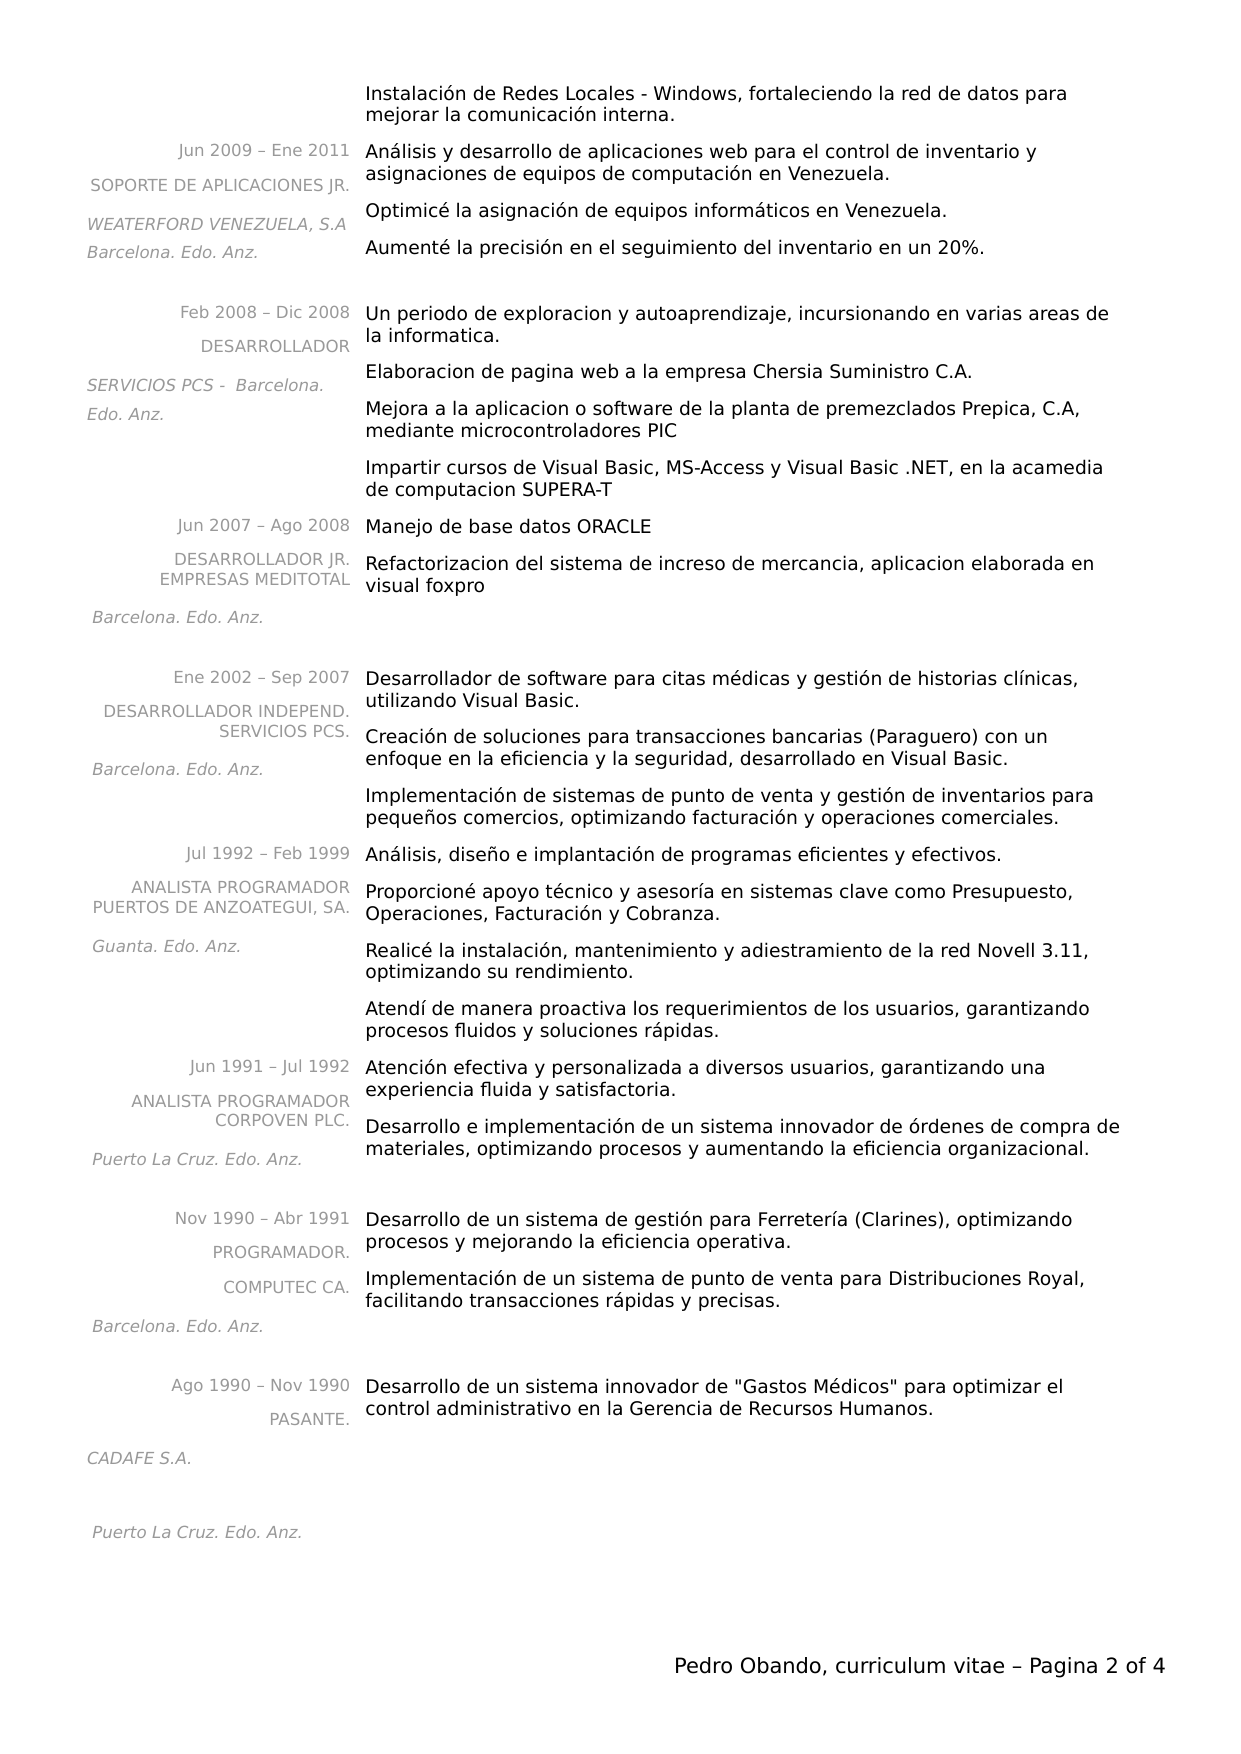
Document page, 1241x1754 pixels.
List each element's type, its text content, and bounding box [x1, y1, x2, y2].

table_cell Análisis, diseño e implantación de programas eficientes y efectivos. Proporcioné apoyo técnico y asesoría en sistemas clave como Presupuesto, Operaciones, Facturación y Cobranza. Realicé la instalación, mantenimiento y adiestramiento de la red Novell 3.11, optimizando su rendimiento. Atendí de manera proactiva los requerimientos de los usuarios, garantizando procesos fluidos y soluciones rápidas. [358, 837, 1136, 1050]
table_cell Análisis y desarrollo de aplicaciones web para el control de inventario y asignaciones de equipos de computación en Venezuela. Optimicé la asignación de equipos informáticos en Venezuela. Aumenté la precisión en el seguimiento del inventario en un 20%. [358, 134, 1136, 295]
table_cell [358, 1574, 1136, 1611]
table_cell Ene 2002 – Sep 2007 DESARROLLADOR INDEPEND. SERVICIOS PCS. Barcelona. Edo. Anz. [75, 660, 358, 837]
table_cell Feb 2008 – Dic 2008 DESARROLLADOR SERVICIOS PCS - Barcelona. Edo. Anz. [75, 295, 358, 508]
table_cell Jun 2009 – Ene 2011 SOPORTE DE APLICACIONES JR. WEATERFORD VENEZUELA, S.A Barcelona. Edo. Anz. [75, 134, 358, 295]
table_cell Desarrollo de un sistema de gestión para Ferretería (Clarines), optimizando procesos y mejorando la eficiencia operativa. Implementación de un sistema de punto de venta para Distribuciones Royal, facilitando transacciones rápidas y precisas. [358, 1202, 1136, 1368]
table_cell Un periodo de exploracion y autoaprendizaje, incursionando en varias areas de la informatica. Elaboracion de pagina web a la empresa Chersia Suministro C.A. Mejora a la aplicacion o software de la planta de premezclados Prepica, C.A, mediante microcontroladores PIC Impartir cursos de Visual Basic, MS-Access y Visual Basic .NET, en la acamedia de computacion SUPERA-T [358, 295, 1136, 508]
table_cell Instalación de Redes Locales - Windows, fortaleciendo la red de datos para mejorar la comunicación interna. [358, 75, 1136, 134]
table_cell Nov 1990 – Abr 1991 PROGRAMADOR. COMPUTEC CA. Barcelona. Edo. Anz. [75, 1202, 358, 1368]
table_cell Ago 1990 – Nov 1990 PASANTE. CADAFE S.A. Puerto La Cruz. Edo. Anz. [75, 1369, 358, 1574]
table_cell Manejo de base datos ORACLE Refactorizacion del sistema de increso de mercancia, aplicacion elaborada en visual foxpro [358, 509, 1136, 660]
table_cell [75, 75, 358, 134]
table_cell Jun 2007 – Ago 2008 DESARROLLADOR JR. EMPRESAS MEDITOTAL Barcelona. Edo. Anz. [75, 509, 358, 660]
table_cell Jun 1991 – Jul 1992 ANALISTA PROGRAMADOR CORPOVEN PLC. Puerto La Cruz. Edo. Anz. [75, 1050, 358, 1202]
table_cell Jul 1992 – Feb 1999 ANALISTA PROGRAMADOR PUERTOS DE ANZOATEGUI, SA. Guanta. Edo. Anz. [75, 837, 358, 1050]
table_cell Atención efectiva y personalizada a diversos usuarios, garantizando una experiencia fluida y satisfactoria. Desarrollo e implementación de un sistema innovador de órdenes de compra de materiales, optimizando procesos y aumentando la eficiencia organizacional. [358, 1050, 1136, 1202]
table_cell Desarrollo de un sistema innovador de "Gastos Médicos" para optimizar el control administrativo en la Gerencia de Recursos Humanos. [358, 1369, 1136, 1574]
table_cell [75, 1574, 358, 1611]
table_cell Desarrollador de software para citas médicas y gestión de historias clínicas, utilizando Visual Basic. Creación de soluciones para transacciones bancarias (Paraguero) con un enfoque en la eficiencia y la seguridad, desarrollado en Visual Basic. Implementación de sistemas de punto de venta y gestión de inventarios para pequeños comercios, optimizando facturación y operaciones comerciales. [358, 660, 1136, 837]
